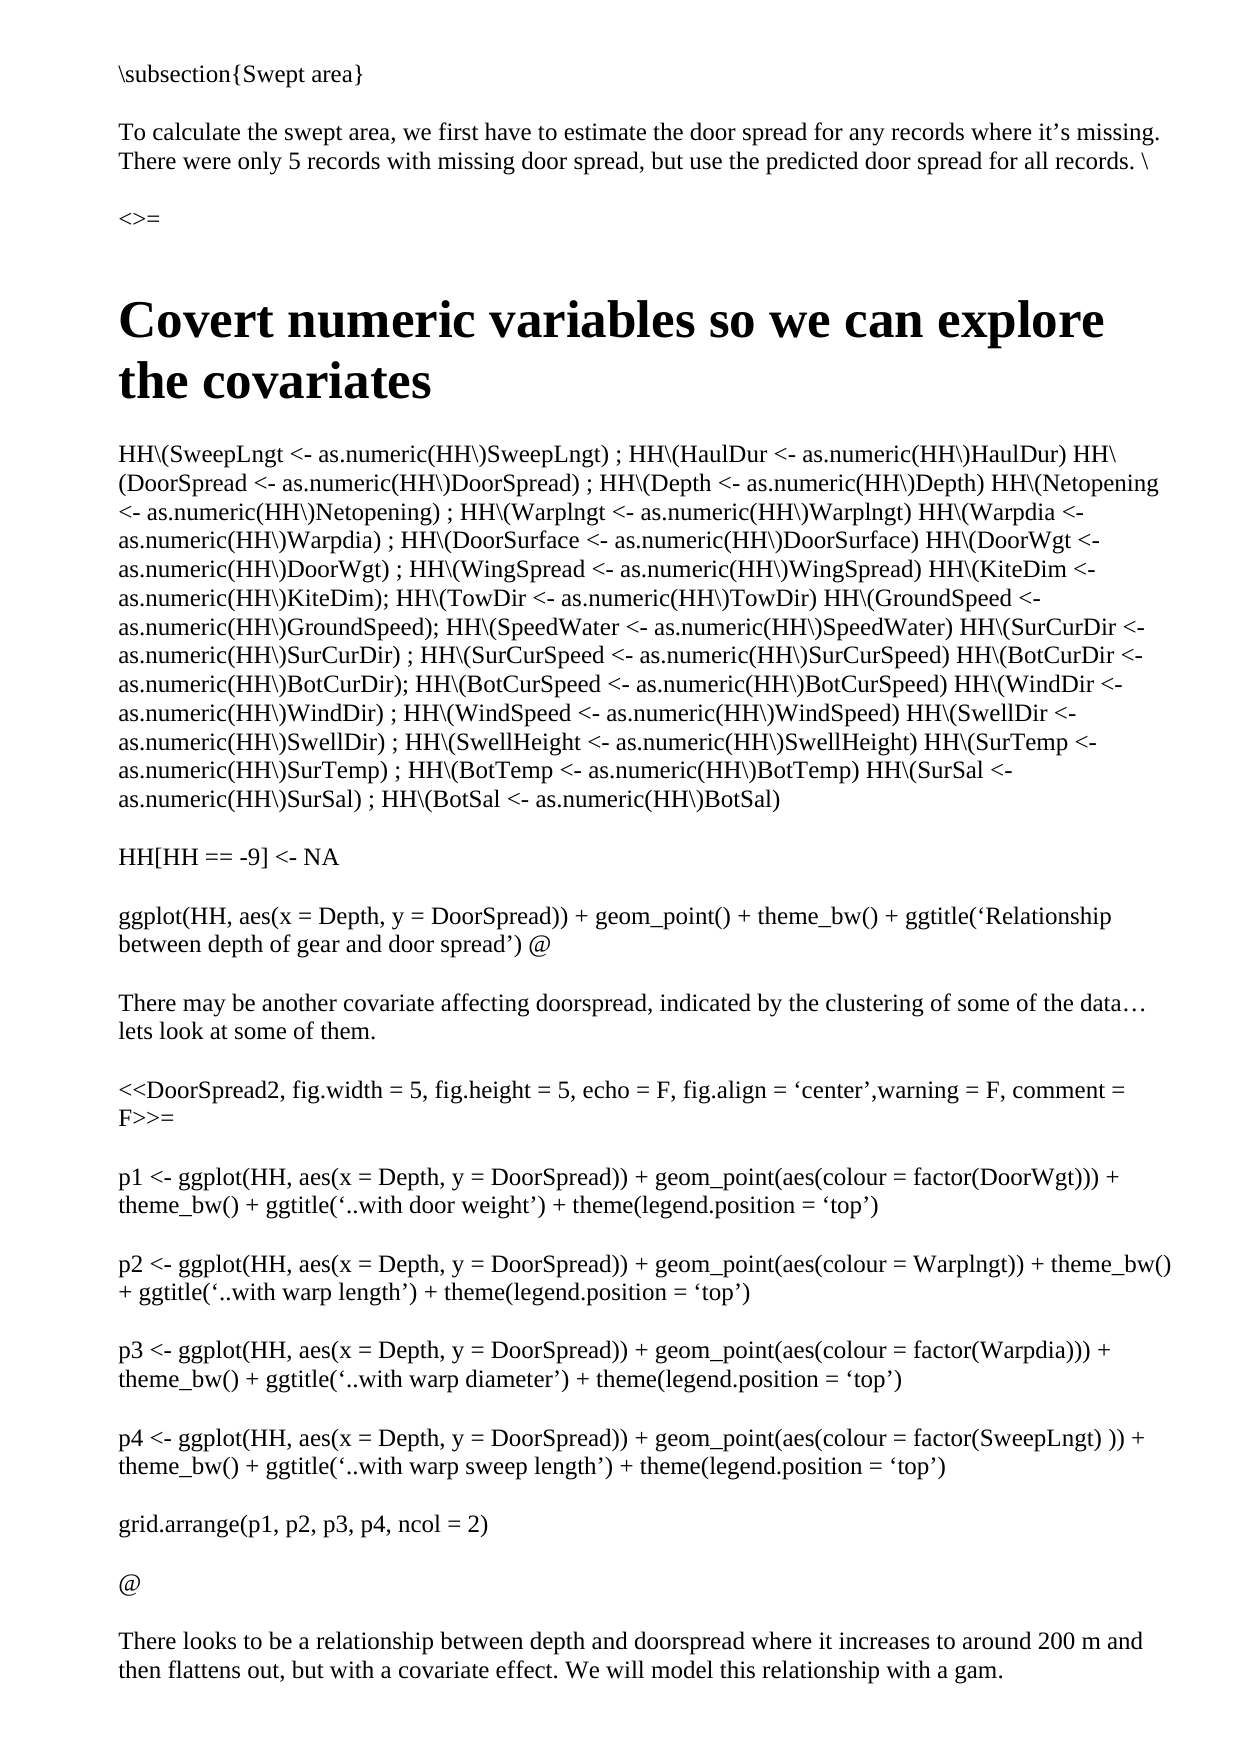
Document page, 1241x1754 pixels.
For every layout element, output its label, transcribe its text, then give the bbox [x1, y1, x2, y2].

text HH[HH == -9] <- NA [118, 842, 1181, 871]
text p4 <- ggplot(HH, aes(x = Depth, y = DoorSpread)) + geom_point(aes(colour = factor(SweepLngt) )) + theme_bw() + ggtitle(‘..with warp sweep length’) + theme(legend.position = ‘top’) [118, 1423, 1181, 1480]
text \subsection{Swept area} [118, 59, 1181, 88]
text To calculate the swept area, we first have to estimate the door spread for any records where it’s missing. There were only 5 records with missing door spread, but use the predicted door spread for all records. \ [118, 117, 1181, 175]
text HH\(SweepLngt <- as.numeric(HH\)SweepLngt) ; HH\(HaulDur <- as.numeric(HH\)HaulDur) HH\(DoorSpread <- as.numeric(HH\)DoorSpread) ; HH\(Depth <- as.numeric(HH\)Depth) HH\(Netopening <- as.numeric(HH\)Netopening) ; HH\(Warplngt <- as.numeric(HH\)Warplngt) HH\(Warpdia <- as.numeric(HH\)Warpdia) ; HH\(DoorSurface <- as.numeric(HH\)DoorSurface) HH\(DoorWgt <- as.numeric(HH\)DoorWgt) ; HH\(WingSpread <- as.numeric(HH\)WingSpread) HH\(KiteDim <- as.numeric(HH\)KiteDim); HH\(TowDir <- as.numeric(HH\)TowDir) HH\(GroundSpeed <- as.numeric(HH\)GroundSpeed); HH\(SpeedWater <- as.numeric(HH\)SpeedWater) HH\(SurCurDir <- as.numeric(HH\)SurCurDir) ; HH\(SurCurSpeed <- as.numeric(HH\)SurCurSpeed) HH\(BotCurDir <- as.numeric(HH\)BotCurDir); HH\(BotCurSpeed <- as.numeric(HH\)BotCurSpeed) HH\(WindDir <- as.numeric(HH\)WindDir) ; HH\(WindSpeed <- as.numeric(HH\)WindSpeed) HH\(SwellDir <- as.numeric(HH\)SwellDir) ; HH\(SwellHeight <- as.numeric(HH\)SwellHeight) HH\(SurTemp <- as.numeric(HH\)SurTemp) ; HH\(BotTemp <- as.numeric(HH\)BotTemp) HH\(SurSal <- as.numeric(HH\)SurSal) ; HH\(BotSal <- as.numeric(HH\)BotSal) [118, 439, 1181, 813]
text p2 <- ggplot(HH, aes(x = Depth, y = DoorSpread)) + geom_point(aes(colour = Warplngt)) + theme_bw() + ggtitle(‘..with warp length’) + theme(legend.position = ‘top’) [118, 1249, 1181, 1306]
text There looks to be a relationship between depth and doorspread where it increases to around 200 m and then flattens out, but with a covariate effect. We will model this relationship with a gam. [118, 1626, 1181, 1683]
text <>= [118, 204, 1181, 233]
text p1 <- ggplot(HH, aes(x = Depth, y = DoorSpread)) + geom_point(aes(colour = factor(DoorWgt))) + theme_bw() + ggtitle(‘..with door weight’) + theme(legend.position = ‘top’) [118, 1162, 1181, 1219]
text @ [118, 1568, 1181, 1597]
text <<DoorSpread2, fig.width = 5, fig.height = 5, echo = F, fig.align = ‘center’,warning = F, comment = F>>= [118, 1075, 1181, 1132]
text There may be another covariate affecting doorspread, indicated by the clustering of some of the data…lets look at some of them. [118, 988, 1181, 1045]
text p3 <- ggplot(HH, aes(x = Depth, y = DoorSpread)) + geom_point(aes(colour = factor(Warpdia))) + theme_bw() + ggtitle(‘..with warp diameter’) + theme(legend.position = ‘top’) [118, 1336, 1181, 1393]
text grid.arrange(p1, p2, p3, p4, ncol = 2) [118, 1509, 1181, 1538]
text ggplot(HH, aes(x = Depth, y = DoorSpread)) + geom_point() + theme_bw() + ggtitle(‘Relationship between depth of gear and door spread’) @ [118, 901, 1181, 958]
subtitle Covert numeric variables so we can explore the covariates [118, 287, 1181, 410]
